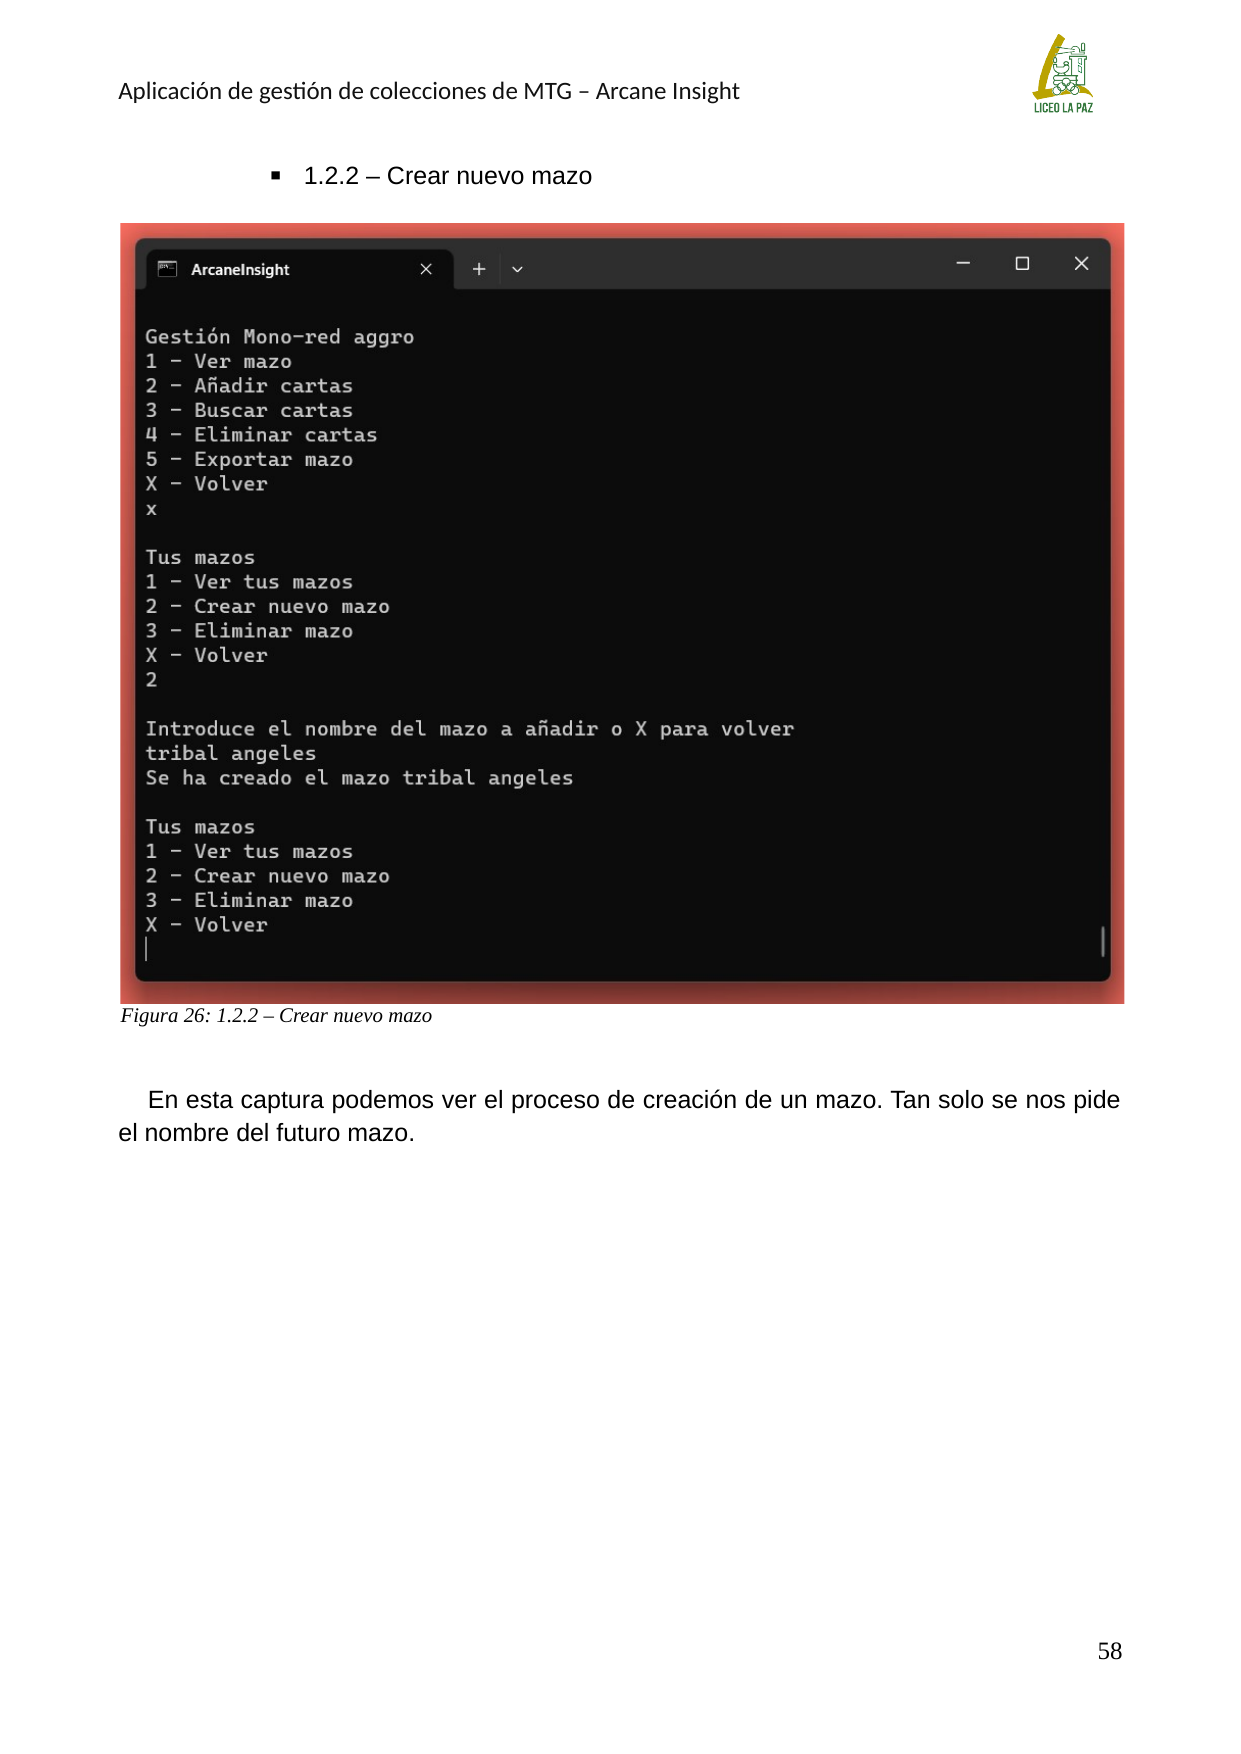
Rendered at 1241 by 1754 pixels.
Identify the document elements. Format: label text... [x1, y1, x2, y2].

picture [120, 223, 1125, 1004]
text Figura 26: 1.2.2 – Crear nuevo mazo [120, 1004, 1124, 1027]
text En esta captura podemos ver el proceso de creación de un mazo. Tan solo se nos pide el nombre del futuro mazo. [118, 1085, 1122, 1147]
picture [1025, 26, 1100, 121]
list 1.2.2 – Crear nuevo mazo [266, 161, 1122, 190]
